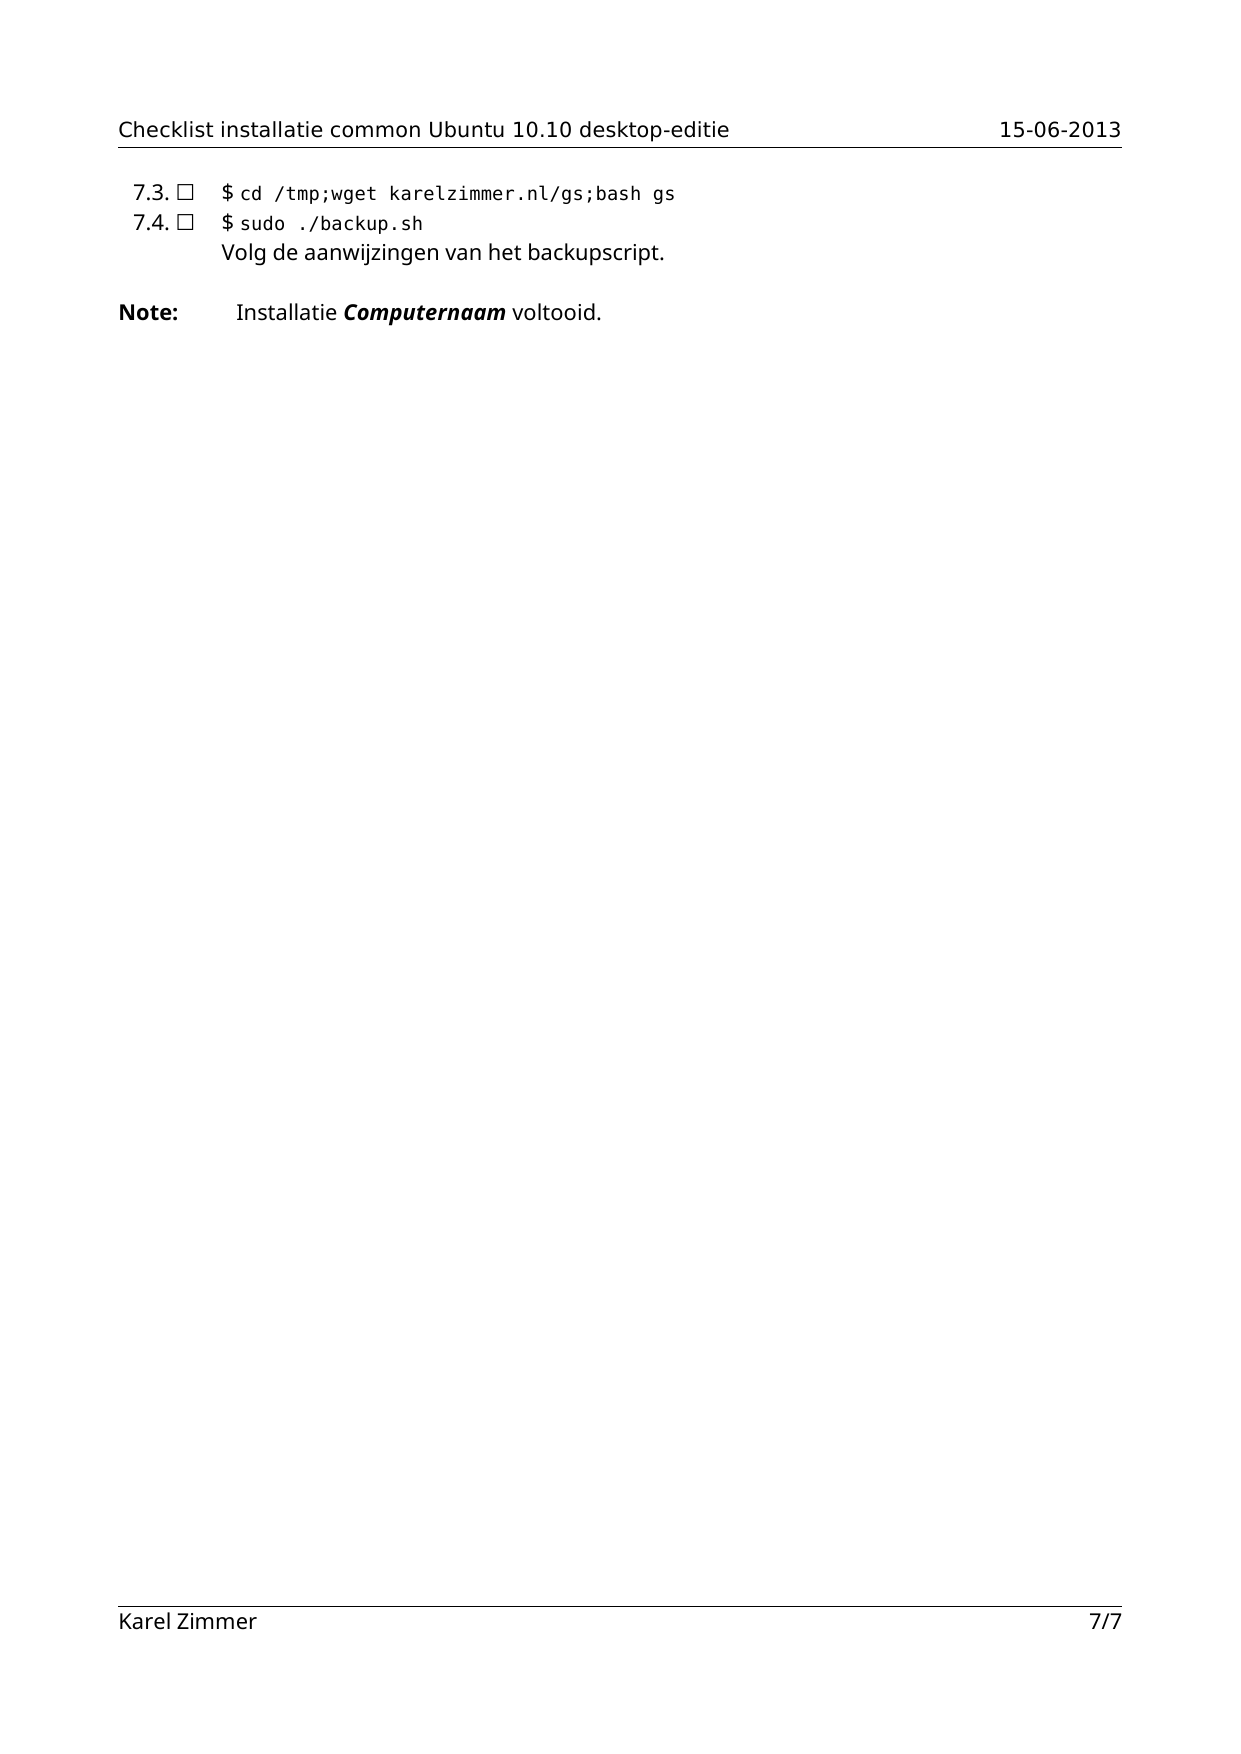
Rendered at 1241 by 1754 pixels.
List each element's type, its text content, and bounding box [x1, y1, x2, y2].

list $ cd /tmp;wget karelzimmer.nl/gs;bash gs [133, 177, 1122, 207]
list Note: Installatie Computernaam voltooid. [118, 297, 1122, 327]
list $ sudo ./backup.sh Volg de aanwijzingen van het backupscript. [133, 207, 1122, 267]
